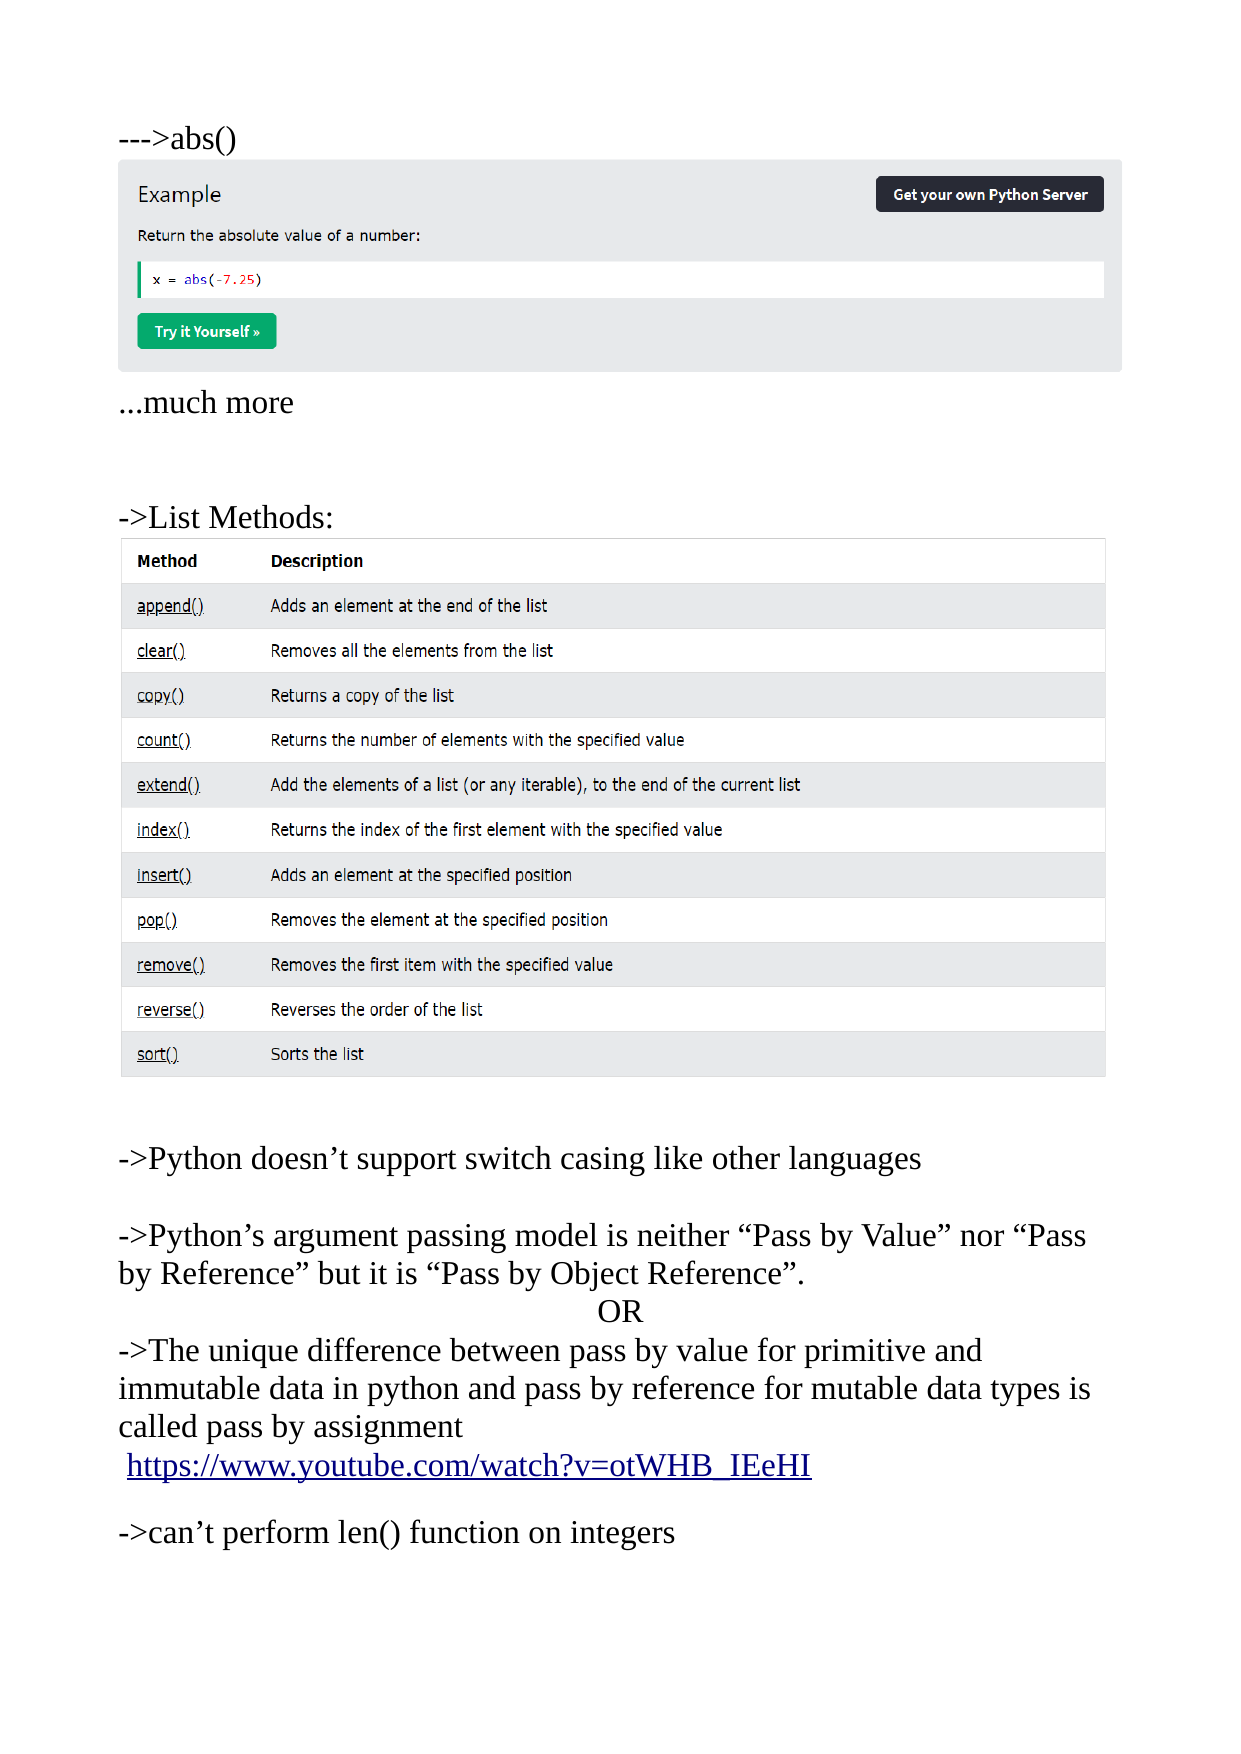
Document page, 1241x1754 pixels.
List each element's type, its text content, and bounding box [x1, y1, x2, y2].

text ->The unique difference between pass by value for primitive and immutable data in python and pass by reference for mutable data types is called pass by assignment [118, 1330, 1122, 1445]
text OR [118, 1292, 1122, 1330]
text https://www.youtube.com/watch?v=otWHB_IEeHI [118, 1445, 1122, 1483]
text ->Python doesn’t support switch casing like other languages [118, 1138, 1122, 1177]
text ->Python’s argument passing model is neither “Pass by Value” nor “Pass by Reference” but it is “Pass by Object Reference”. [118, 1215, 1122, 1292]
text --->abs() [118, 118, 1122, 156]
picture [118, 535, 1123, 1101]
text ->can’t perform len() function on integers [118, 1512, 1122, 1551]
picture [118, 156, 1123, 382]
text ->List Methods: [118, 497, 1122, 535]
text ...much more [118, 382, 1122, 420]
